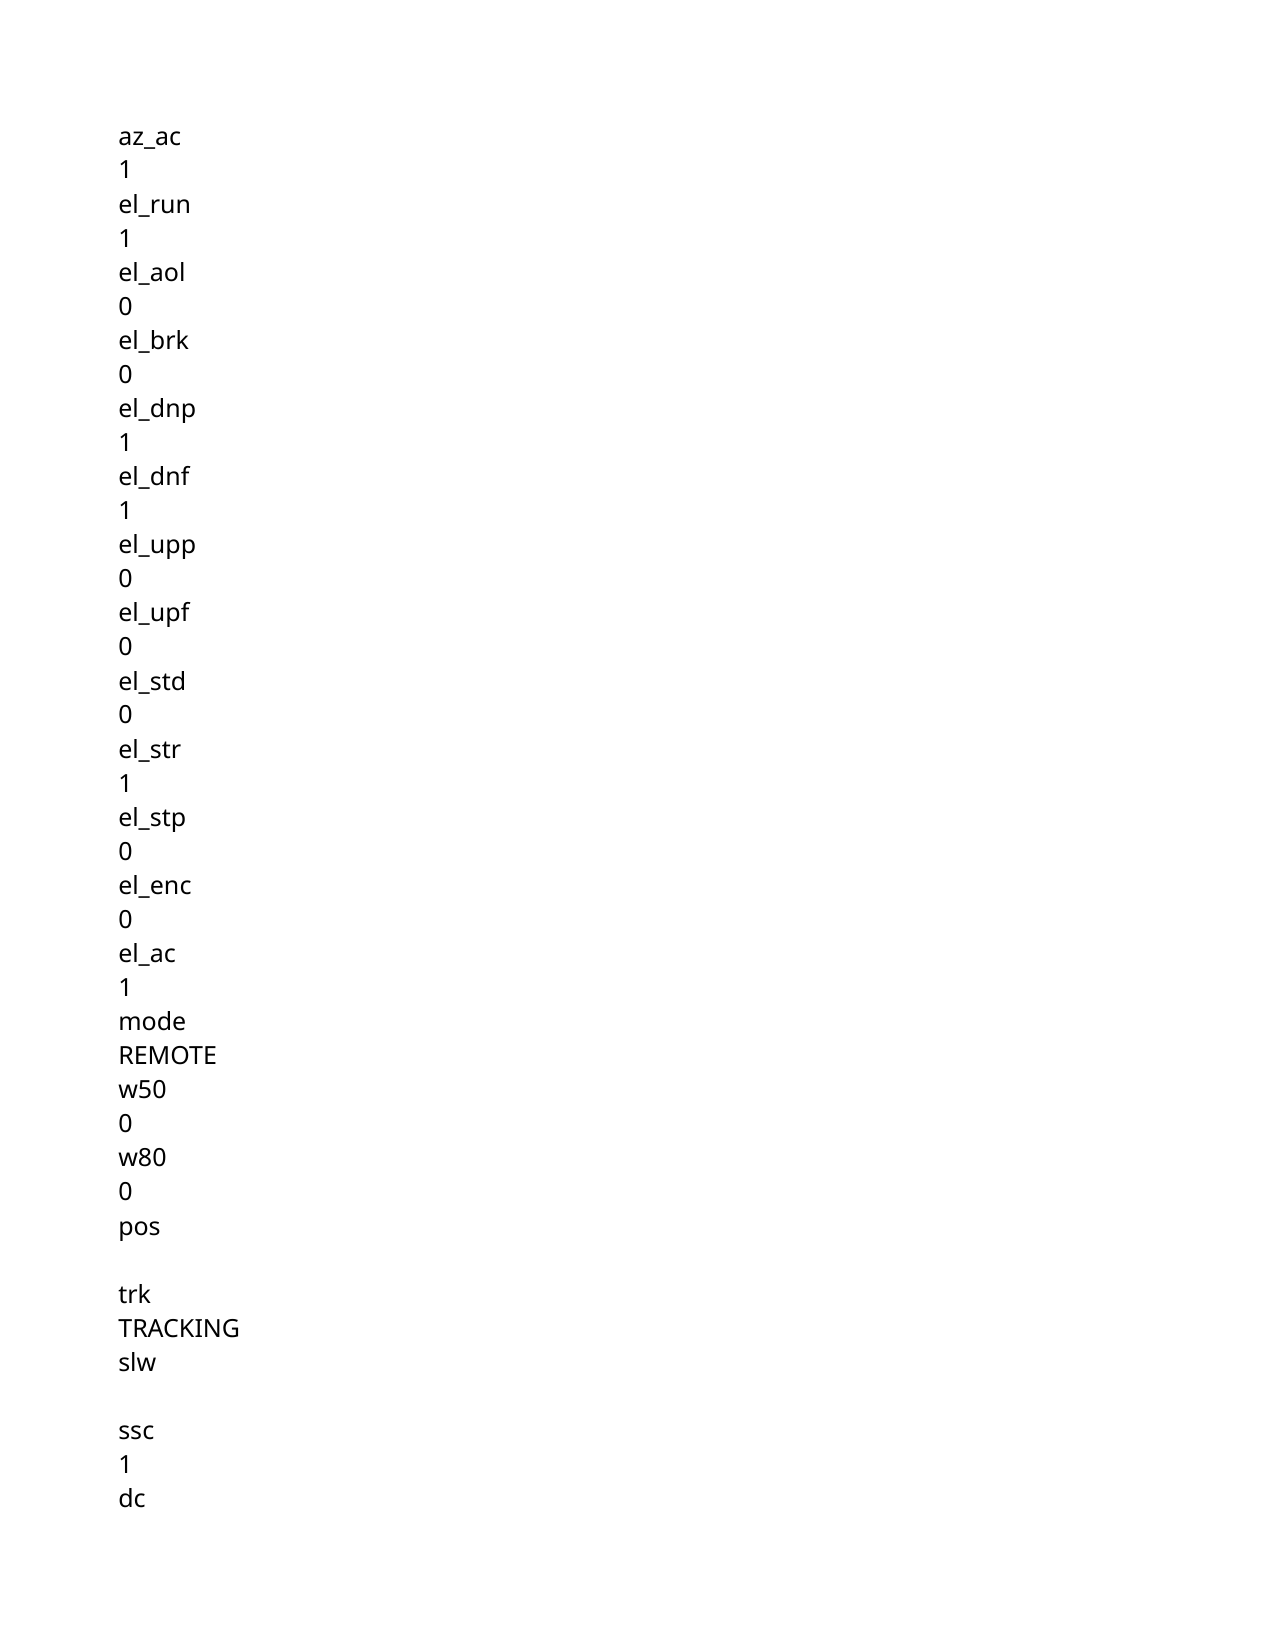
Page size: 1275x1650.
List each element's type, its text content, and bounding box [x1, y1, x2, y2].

text REMOTE [118, 1038, 1157, 1072]
text slw [118, 1344, 1157, 1378]
text el_dnf [118, 459, 1157, 493]
text 1 [118, 425, 1157, 459]
text el_dnp [118, 391, 1157, 425]
text el_ac [118, 936, 1157, 970]
text el_stp [118, 799, 1157, 833]
text 0 [118, 561, 1157, 595]
text el_upf [118, 595, 1157, 629]
text 1 [118, 152, 1157, 186]
text mode [118, 1004, 1157, 1038]
text el_enc [118, 867, 1157, 902]
text pos [118, 1208, 1157, 1242]
text 0 [118, 1106, 1157, 1140]
text 0 [118, 902, 1157, 936]
text 1 [118, 970, 1157, 1004]
text 1 [118, 765, 1157, 799]
text el_std [118, 663, 1157, 697]
text 1 [118, 493, 1157, 527]
text 1 [118, 220, 1157, 254]
text dc [118, 1481, 1157, 1515]
text el_upp [118, 527, 1157, 561]
text 0 [118, 833, 1157, 867]
text w50 [118, 1072, 1157, 1106]
text el_str [118, 731, 1157, 765]
text el_brk [118, 322, 1157, 357]
text el_aol [118, 254, 1157, 288]
text trk [118, 1276, 1157, 1310]
text TRACKING [118, 1310, 1157, 1344]
text el_run [118, 186, 1157, 220]
text 0 [118, 629, 1157, 663]
text 1 [118, 1447, 1157, 1481]
text 0 [118, 1174, 1157, 1208]
text ssc [118, 1412, 1157, 1447]
text w80 [118, 1140, 1157, 1174]
text az_ac [118, 118, 1157, 152]
text 0 [118, 357, 1157, 391]
text 0 [118, 288, 1157, 322]
text 0 [118, 697, 1157, 731]
